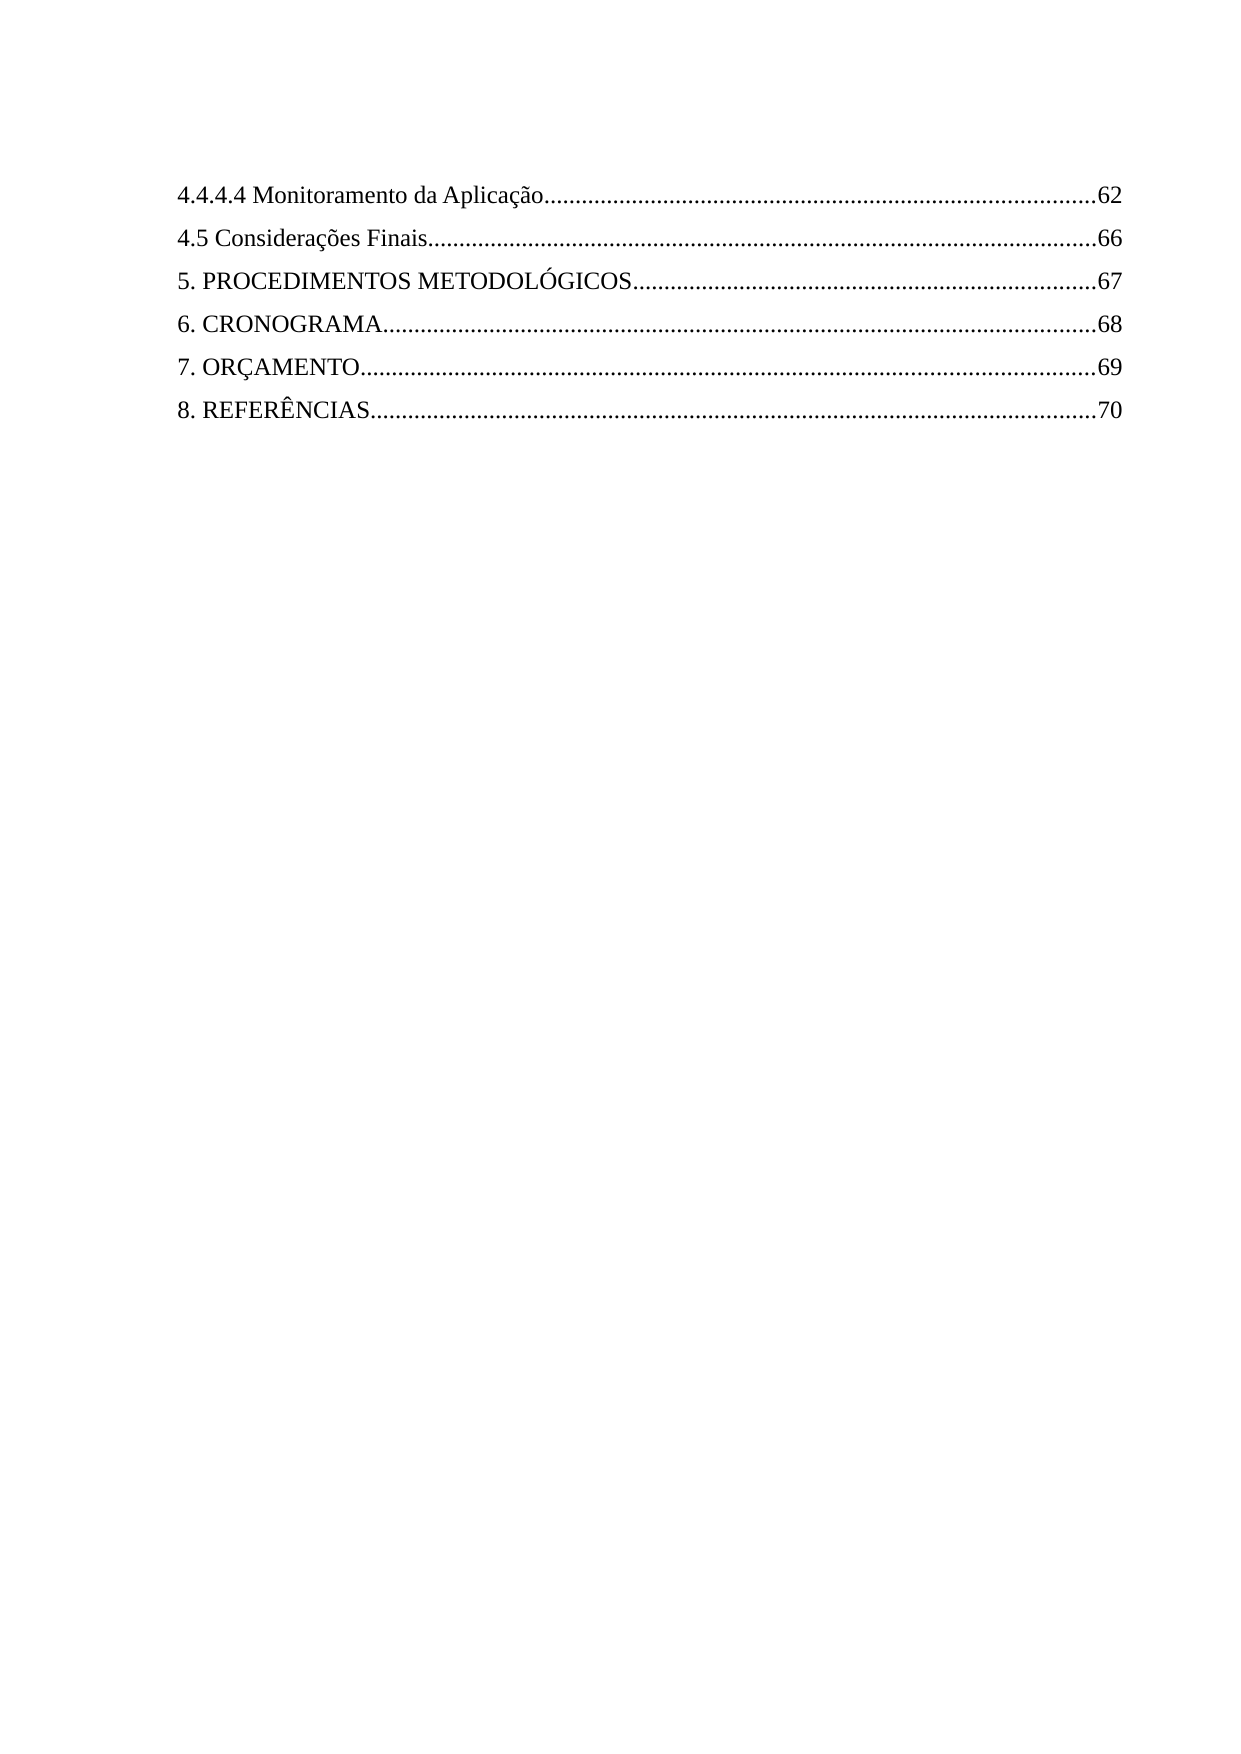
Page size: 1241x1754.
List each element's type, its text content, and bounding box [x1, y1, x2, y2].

text 8. REFERÊNCIAS 70 [177, 395, 1122, 424]
text 7. ORÇAMENTO 69 [177, 352, 1122, 381]
text 4.4.4.4 Monitoramento da Aplicação 62 [177, 180, 1122, 208]
text 6. CRONOGRAMA 68 [177, 309, 1122, 338]
text 5. PROCEDIMENTOS METODOLÓGICOS 67 [177, 266, 1122, 295]
text 4.5 Considerações Finais 66 [177, 223, 1122, 252]
